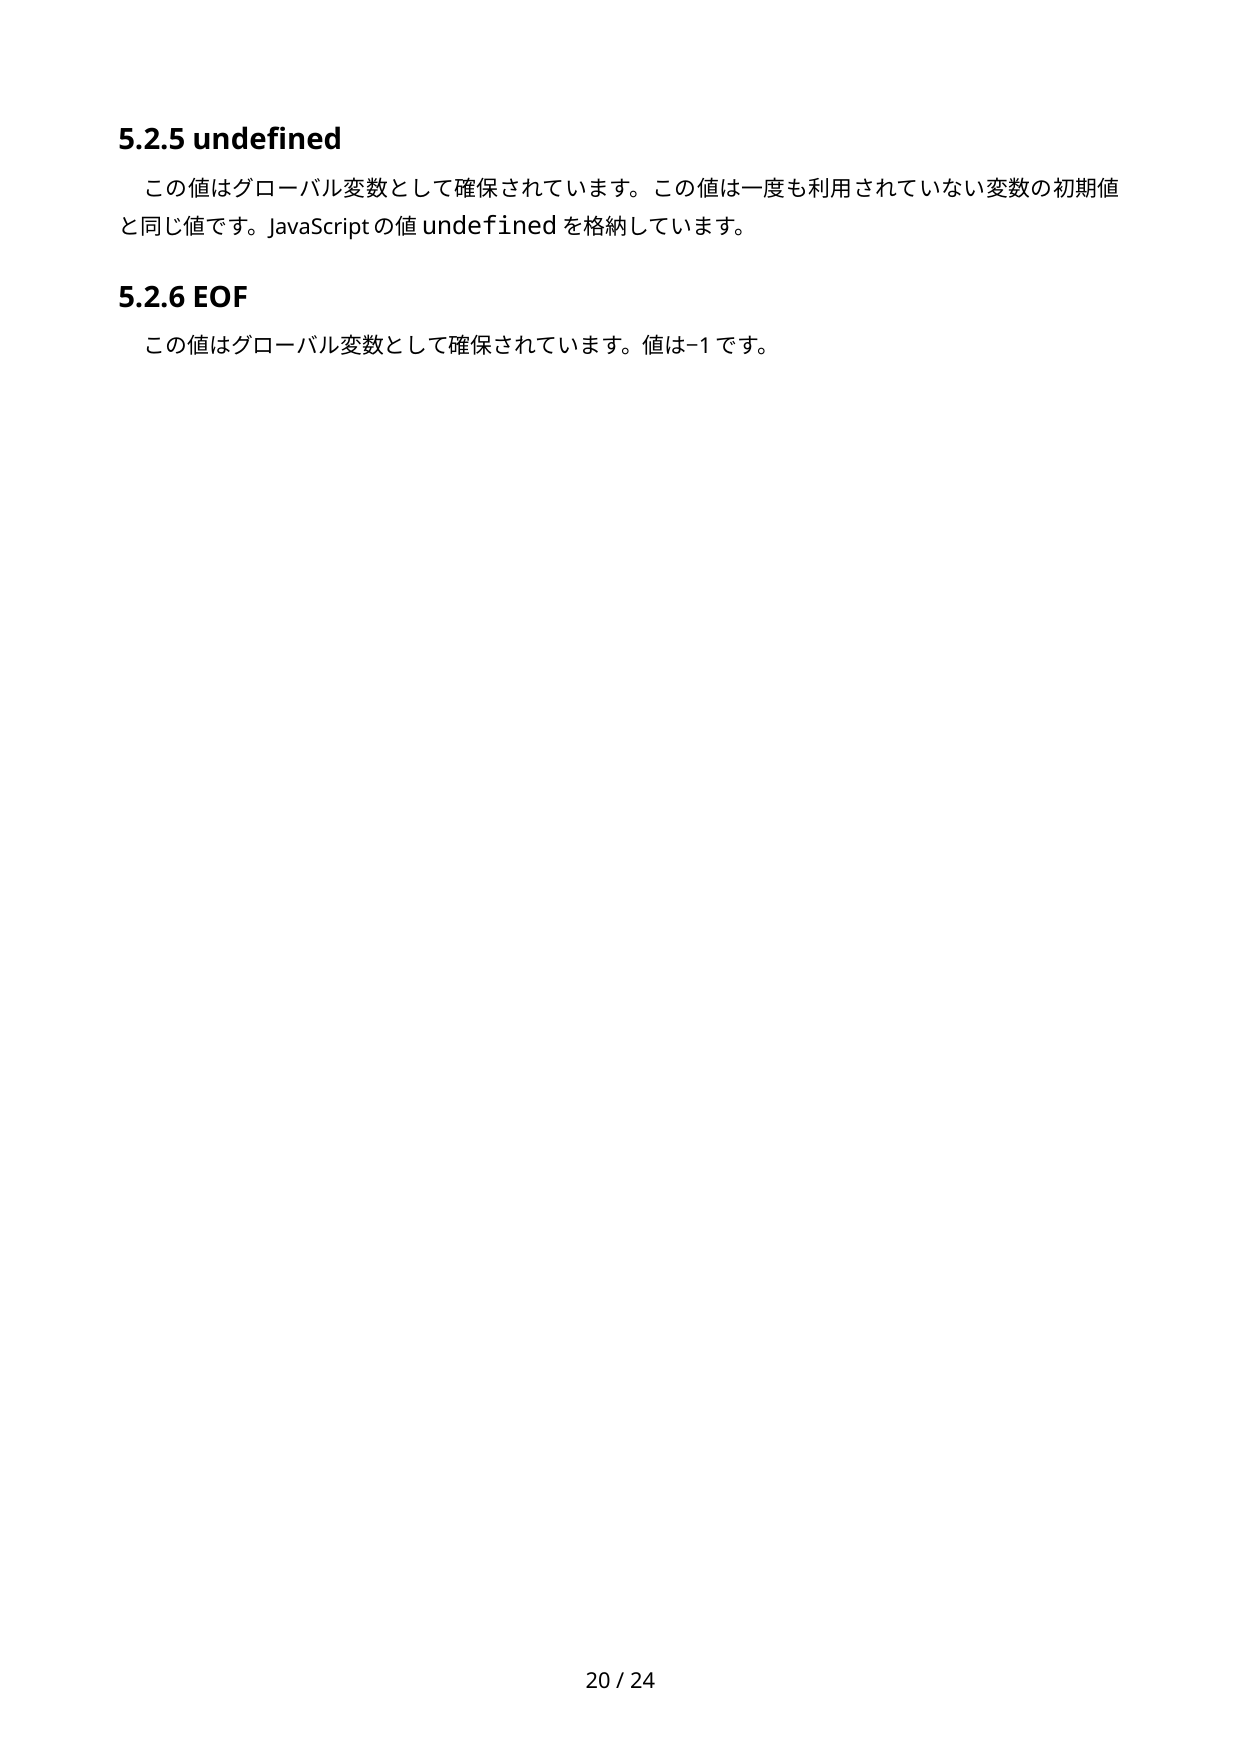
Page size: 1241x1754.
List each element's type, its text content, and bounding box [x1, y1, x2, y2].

text この値はグローバル変数として確保されています。この値は一度も利用されていない変数の初期値と同じ値です。JavaScriptの値undefinedを格納しています。 [118, 171, 1122, 241]
text この値はグローバル変数として確保されています。値は−1です。 [118, 328, 1122, 360]
subtitle undefined [118, 118, 1122, 158]
subtitle EOF [118, 276, 1122, 316]
